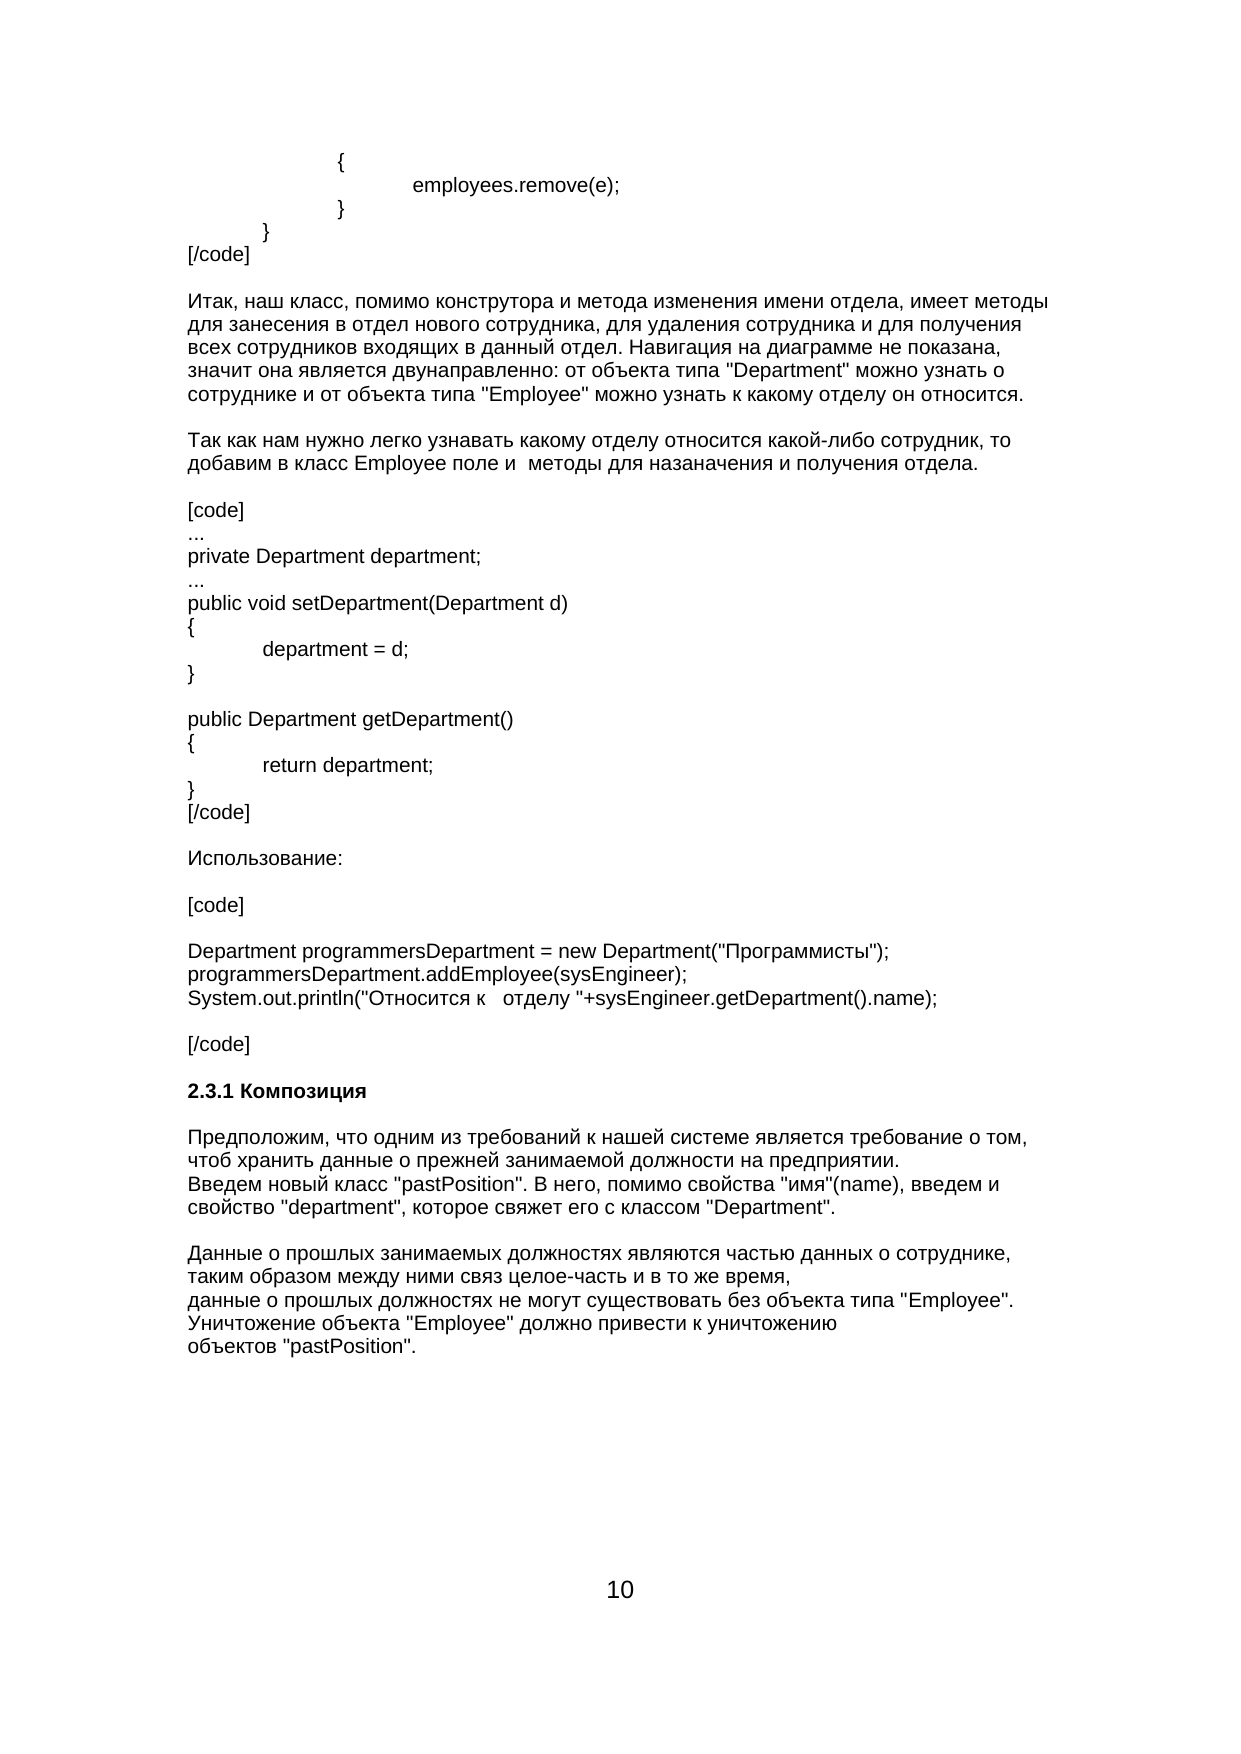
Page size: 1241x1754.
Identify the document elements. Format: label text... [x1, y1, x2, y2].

text } [187, 777, 1053, 800]
text [/code] [187, 1033, 1053, 1056]
text System.out.println("Относится к отделу "+sysEngineer.getDepartment().name); [187, 986, 1053, 1009]
text данные о прошлых должностях не могут существовать без объекта типа "Employee". Уничтожение объекта "Employee" должно привести к уничтожению [187, 1288, 1053, 1335]
text { [187, 731, 1053, 754]
text programmersDepartment.addEmployee(sysEngineer); [187, 963, 1053, 986]
text } [187, 196, 1053, 220]
text Данные о прошлых занимаемых должностях являются частью данных о сотруднике, таким образом между ними связ целое-часть и в то же время, [187, 1242, 1053, 1288]
text Так как нам нужно легко узнавать какому отделу относится какой-либо сотрудник, то добавим в класс Employee поле и методы для назаначения и получения отдела. [187, 429, 1053, 475]
text Предположим, что одним из требований к нашей системе является требование о том, чтоб хранить данные о прежней занимаемой должности на предприятии. [187, 1126, 1053, 1172]
text public Department getDepartment() [187, 684, 1053, 731]
text } [187, 220, 1053, 243]
text ... [187, 522, 1053, 545]
text Введем новый класс "pastPosition". В него, помимо свойства "имя"(name), введем и свойство "department", которое свяжет его с классом "Department". [187, 1172, 1053, 1218]
text employees.remove(e); [187, 173, 1053, 196]
text { [187, 614, 1053, 638]
text 2.3.1 Композиция [187, 1079, 1053, 1102]
text [code] [187, 498, 1053, 522]
text { [187, 150, 1053, 173]
text Использование: [187, 847, 1053, 870]
text объектов "pastPosition". [187, 1335, 1053, 1358]
text [/code] [187, 800, 1053, 824]
text department = d; [187, 638, 1053, 661]
text Итак, наш класс, помимо конструтора и метода изменения имени отдела, имеет методы для занесения в отдел нового сотрудника, для удаления сотрудника и для получения всех сотрудников входящих в данный отдел. Навигация на диаграмме не показана, значит она является двунаправленно: от объекта типа "Department" можно узнать о сотруднике и от объекта типа "Employee" можно узнать к какому отделу он относится. [187, 289, 1053, 406]
text } [187, 661, 1053, 684]
text ... [187, 568, 1053, 591]
text return department; [187, 754, 1053, 777]
text [code] [187, 893, 1053, 917]
text private Department department; [187, 545, 1053, 568]
text Department programmersDepartment = new Department("Программисты"); [187, 940, 1053, 963]
text [/code] [187, 243, 1053, 266]
text public void setDepartment(Department d) [187, 591, 1053, 614]
